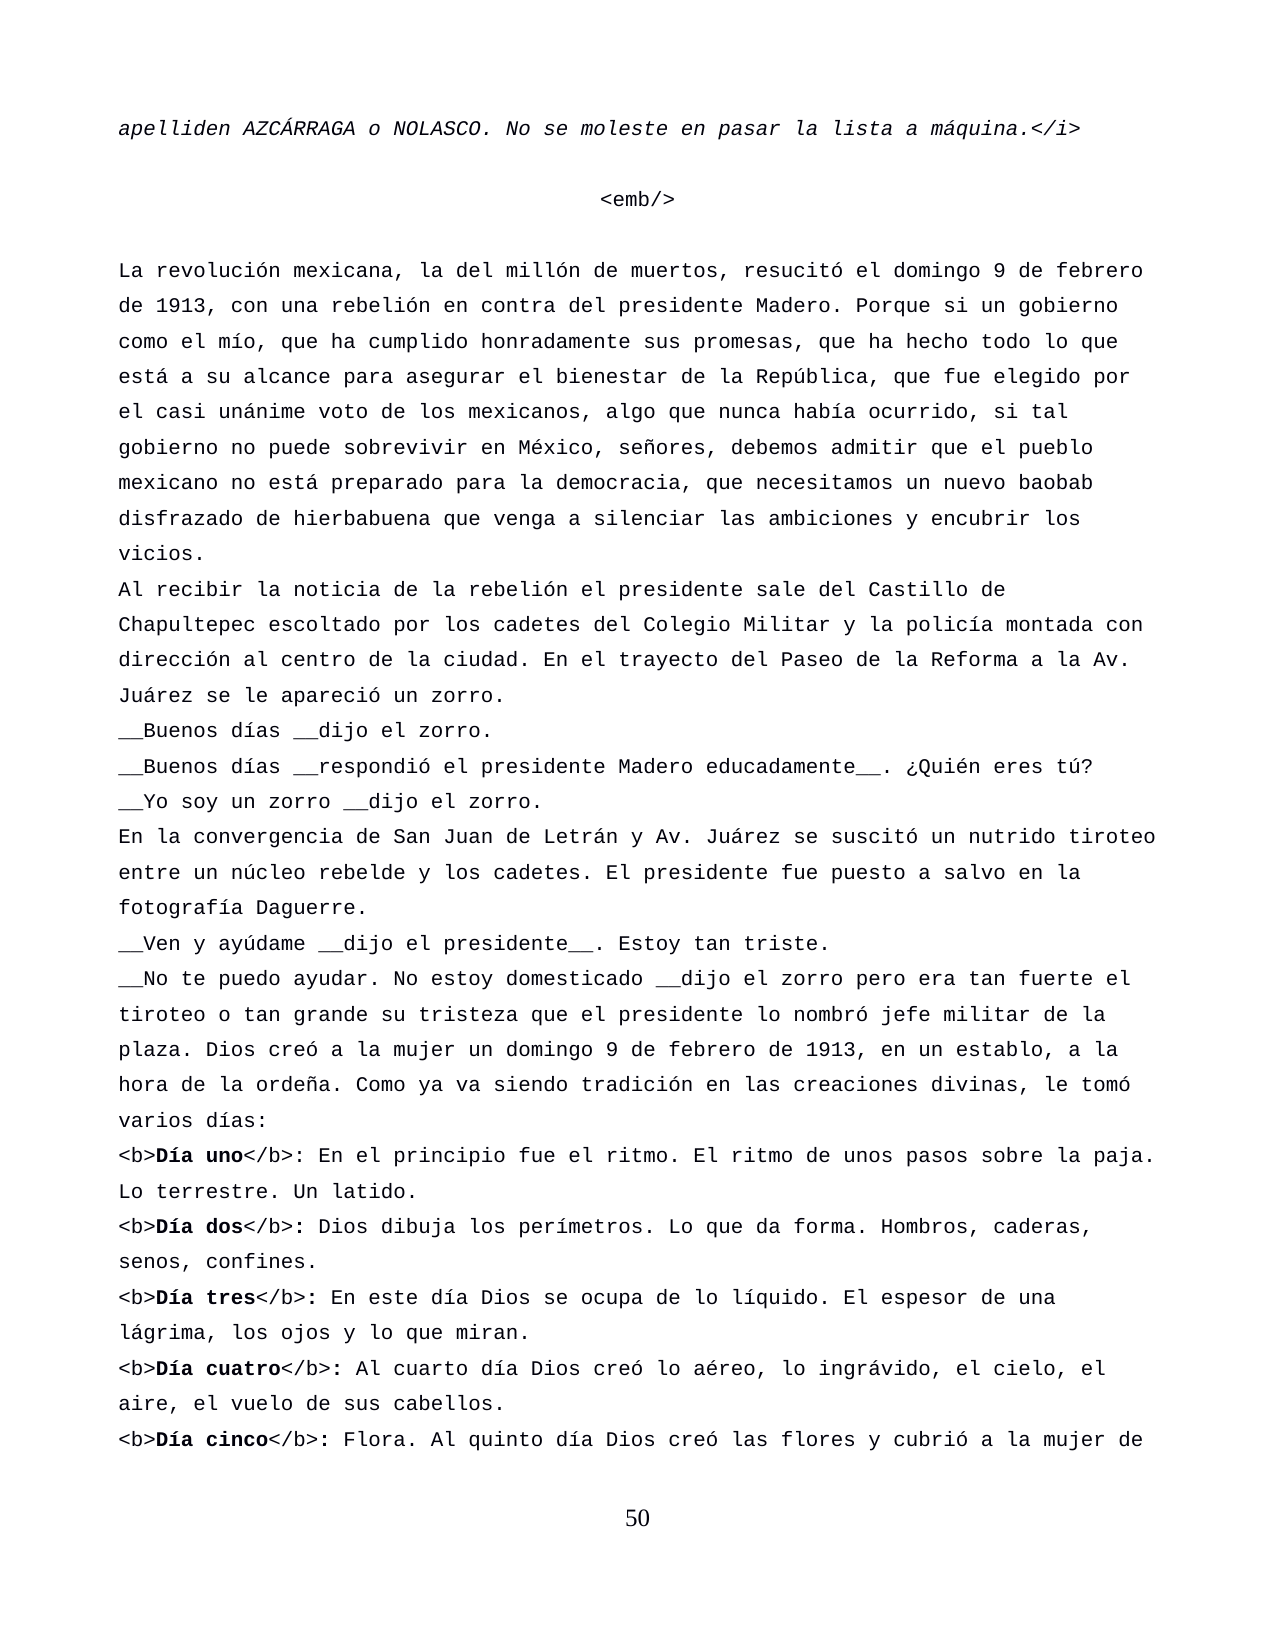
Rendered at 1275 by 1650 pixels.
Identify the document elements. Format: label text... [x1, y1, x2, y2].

text __Ven y ayúdame __dijo el presidente__. Estoy tan triste. [118, 933, 1157, 956]
text apelliden AZCÁRRAGA o NOLASCO. No se moleste en pasar la lista a máquina.</i> [118, 118, 1157, 142]
text <b>Día dos</b>: Dios dibuja los perímetros. Lo que da forma. Hombros, caderas, senos, confines. [118, 1216, 1157, 1275]
text __Yo soy un zorro __dijo el zorro. [118, 791, 1157, 815]
text <b>Día tres</b>: En este día Dios se ocupa de lo líquido. El espesor de una lágrima, los ojos y lo que miran. [118, 1287, 1157, 1346]
text En la convergencia de San Juan de Letrán y Av. Juárez se suscitó un nutrido tiroteo entre un núcleo rebelde y los cadetes. El presidente fue puesto a salvo en la fotografía Daguerre. [118, 826, 1157, 921]
text __No te puedo ayudar. No estoy domesticado __dijo el zorro pero era tan fuerte el tiroteo o tan grande su tristeza que el presidente lo nombró jefe militar de la plaza. Dios creó a la mujer un domingo 9 de febrero de 1913, en un establo, a la hora de la ordeña. Como ya va siendo tradición en las creaciones divinas, le tomó varios días: [118, 968, 1157, 1133]
text Juárez se le apareció un zorro. [118, 685, 1157, 708]
text Chapultepec escoltado por los cadetes del Colegio Militar y la policía montada con dirección al centro de la ciudad. En el trayecto del Paseo de la Reforma a la Av. [118, 614, 1157, 673]
text <b>Día cuatro</b>: Al cuarto día Dios creó lo aéreo, lo ingrávido, el cielo, el aire, el vuelo de sus cabellos. [118, 1358, 1157, 1417]
text <b>Día uno</b>: En el principio fue el ritmo. El ritmo de unos pasos sobre la paja. Lo terrestre. Un latido. [118, 1145, 1157, 1204]
text <b>Día cinco</b>: Flora. Al quinto día Dios creó las flores y cubrió a la mujer de [118, 1428, 1157, 1452]
text La revolución mexicana, la del millón de muertos, resucitó el domingo 9 de febrero de 1913, con una rebelión en contra del presidente Madero. Porque si un gobierno como el mío, que ha cumplido honradamente sus promesas, que ha hecho todo lo que está a su alcance para asegurar el bienestar de la República, que fue elegido por el casi unánime voto de los mexicanos, algo que nunca había ocurrido, si tal gobierno no puede sobrevivir en México, señores, debemos admitir que el pueblo mexicano no está preparado para la democracia, que necesitamos un nuevo baobab disfrazado de hierbabuena que venga a silenciar las ambiciones y encubrir los vicios. [118, 260, 1157, 567]
text __Buenos días __dijo el zorro. [118, 720, 1157, 744]
text <emb/> [118, 189, 1157, 213]
text Al recibir la noticia de la rebelión el presidente sale del Castillo de [118, 578, 1157, 602]
text __Buenos días __respondió el presidente Madero educadamente__. ¿Quién eres tú? [118, 756, 1157, 779]
